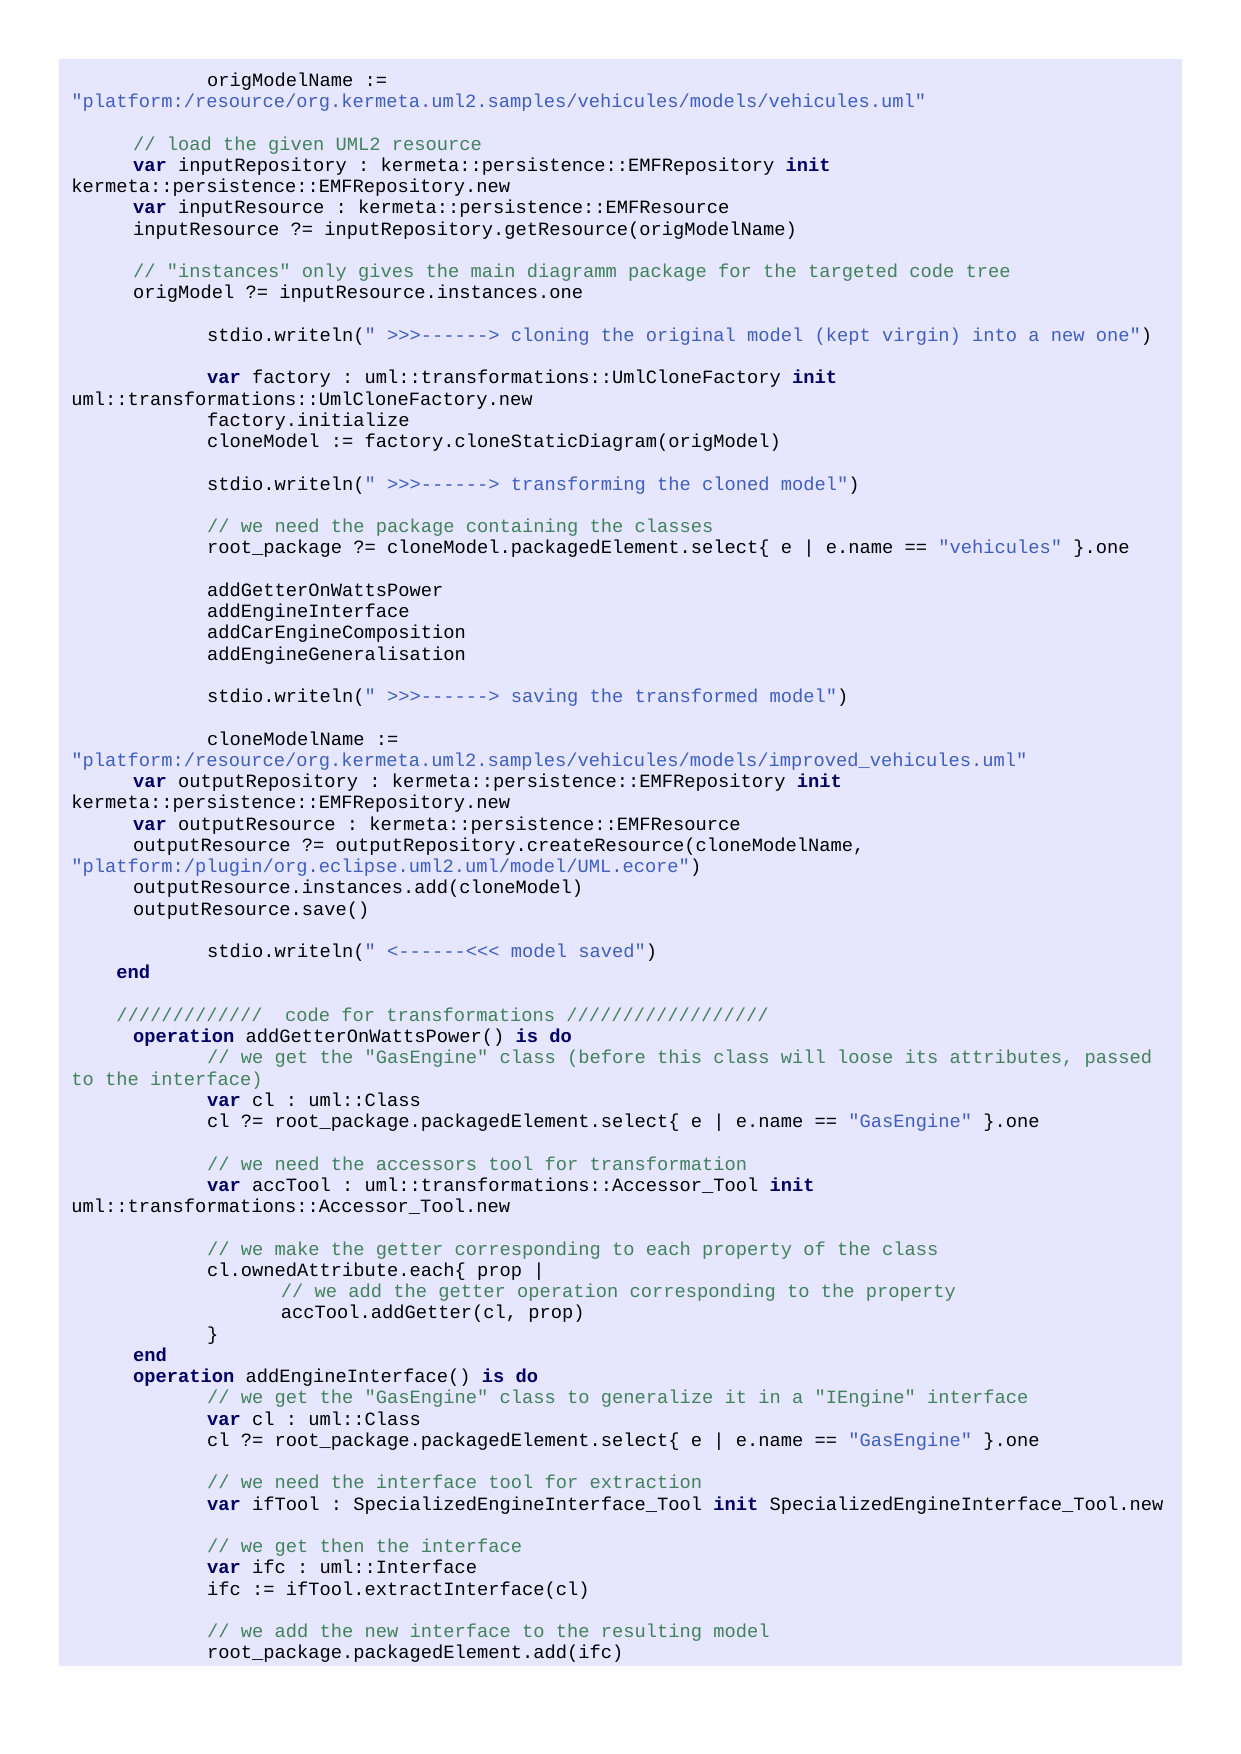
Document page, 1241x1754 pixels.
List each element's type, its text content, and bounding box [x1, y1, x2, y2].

text outputResource.save() [60, 888, 1181, 909]
text stdio.writeln(" <------<<< model saved") [60, 930, 1181, 952]
text // we add the new interface to the resulting model [60, 1610, 1181, 1632]
text outputResource ?= outputRepository.createResource(cloneModelName, "platform:/plugin/org.eclipse.uml2.uml/model/UML.ecore") [60, 824, 1181, 867]
text addCarEngineComposition [60, 612, 1181, 633]
text end [60, 1334, 1181, 1355]
text root_package ?= cloneModel.packagedElement.select{ e | e.name == "vehicules" }.one [60, 527, 1181, 548]
text cl ?= root_package.packagedElement.select{ e | e.name == "GasEngine" }.one [60, 1100, 1181, 1122]
text outputResource.instances.add(cloneModel) [60, 867, 1181, 888]
text // we get the "GasEngine" class (before this class will loose its attributes, passed to the interface) [60, 1037, 1181, 1079]
text origModelName := "platform:/resource/org.kermeta.uml2.samples/vehicules/models/vehicules.uml" [60, 60, 1181, 102]
text var factory : uml::transformations::UmlCloneFactory init uml::transformations::UmlCloneFactory.new [60, 357, 1181, 399]
text accTool.addGetter(cl, prop) [60, 1292, 1181, 1313]
text // we make the getter corresponding to each property of the class [60, 1228, 1181, 1249]
text var inputRepository : kermeta::persistence::EMFRepository init kermeta::persistence::EMFRepository.new [60, 144, 1181, 187]
text root_package.packagedElement.add(ifc) [60, 1632, 1181, 1665]
text var cl : uml::Class [60, 1398, 1181, 1419]
text // "instances" only gives the main diagramm package for the targeted code tree [60, 250, 1181, 272]
text addGetterOnWattsPower [60, 569, 1181, 590]
text var inputResource : kermeta::persistence::EMFResource [60, 187, 1181, 208]
text end [60, 952, 1181, 973]
text origModel ?= inputResource.instances.one [60, 272, 1181, 293]
text stdio.writeln(" >>>------> saving the transformed model") [60, 675, 1181, 697]
text addEngineInterface [60, 590, 1181, 612]
text addEngineGeneralisation [60, 633, 1181, 654]
text operation addGetterOnWattsPower() is do [60, 1015, 1181, 1037]
text // we get the "GasEngine" class to generalize it in a "IEngine" interface [60, 1377, 1181, 1398]
text stdio.writeln(" >>>------> transforming the cloned model") [60, 463, 1181, 484]
text } [60, 1313, 1181, 1334]
text // load the given UML2 resource [60, 123, 1181, 144]
text cl ?= root_package.packagedElement.select{ e | e.name == "GasEngine" }.one [60, 1419, 1181, 1440]
text factory.initialize [60, 399, 1181, 420]
text // we need the accessors tool for transformation [60, 1143, 1181, 1164]
text var outputResource : kermeta::persistence::EMFResource [60, 803, 1181, 824]
text var ifTool : SpecializedEngineInterface_Tool init SpecializedEngineInterface_Tool.new [60, 1483, 1181, 1504]
text var accTool : uml::transformations::Accessor_Tool init uml::transformations::Accessor_Tool.new [60, 1164, 1181, 1207]
text // we need the package containing the classes [60, 505, 1181, 527]
text stdio.writeln(" >>>------> cloning the original model (kept virgin) into a new one") [60, 314, 1181, 335]
text inputResource ?= inputRepository.getResource(origModelName) [60, 208, 1181, 229]
text cloneModel := factory.cloneStaticDiagram(origModel) [60, 420, 1181, 442]
text var cl : uml::Class [60, 1079, 1181, 1100]
text var outputRepository : kermeta::persistence::EMFRepository init kermeta::persistence::EMFRepository.new [60, 760, 1181, 803]
text ///////////// code for transformations ////////////////// [60, 994, 1181, 1015]
text cl.ownedAttribute.each{ prop | [60, 1249, 1181, 1270]
text cloneModelName := "platform:/resource/org.kermeta.uml2.samples/vehicules/models/improved_vehicules.uml" [60, 718, 1181, 760]
text ifc := ifTool.extractInterface(cl) [60, 1568, 1181, 1589]
text // we need the interface tool for extraction [60, 1462, 1181, 1483]
text // we add the getter operation corresponding to the property [60, 1270, 1181, 1292]
text var ifc : uml::Interface [60, 1547, 1181, 1568]
text // we get then the interface [60, 1525, 1181, 1547]
text operation addEngineInterface() is do [60, 1355, 1181, 1377]
